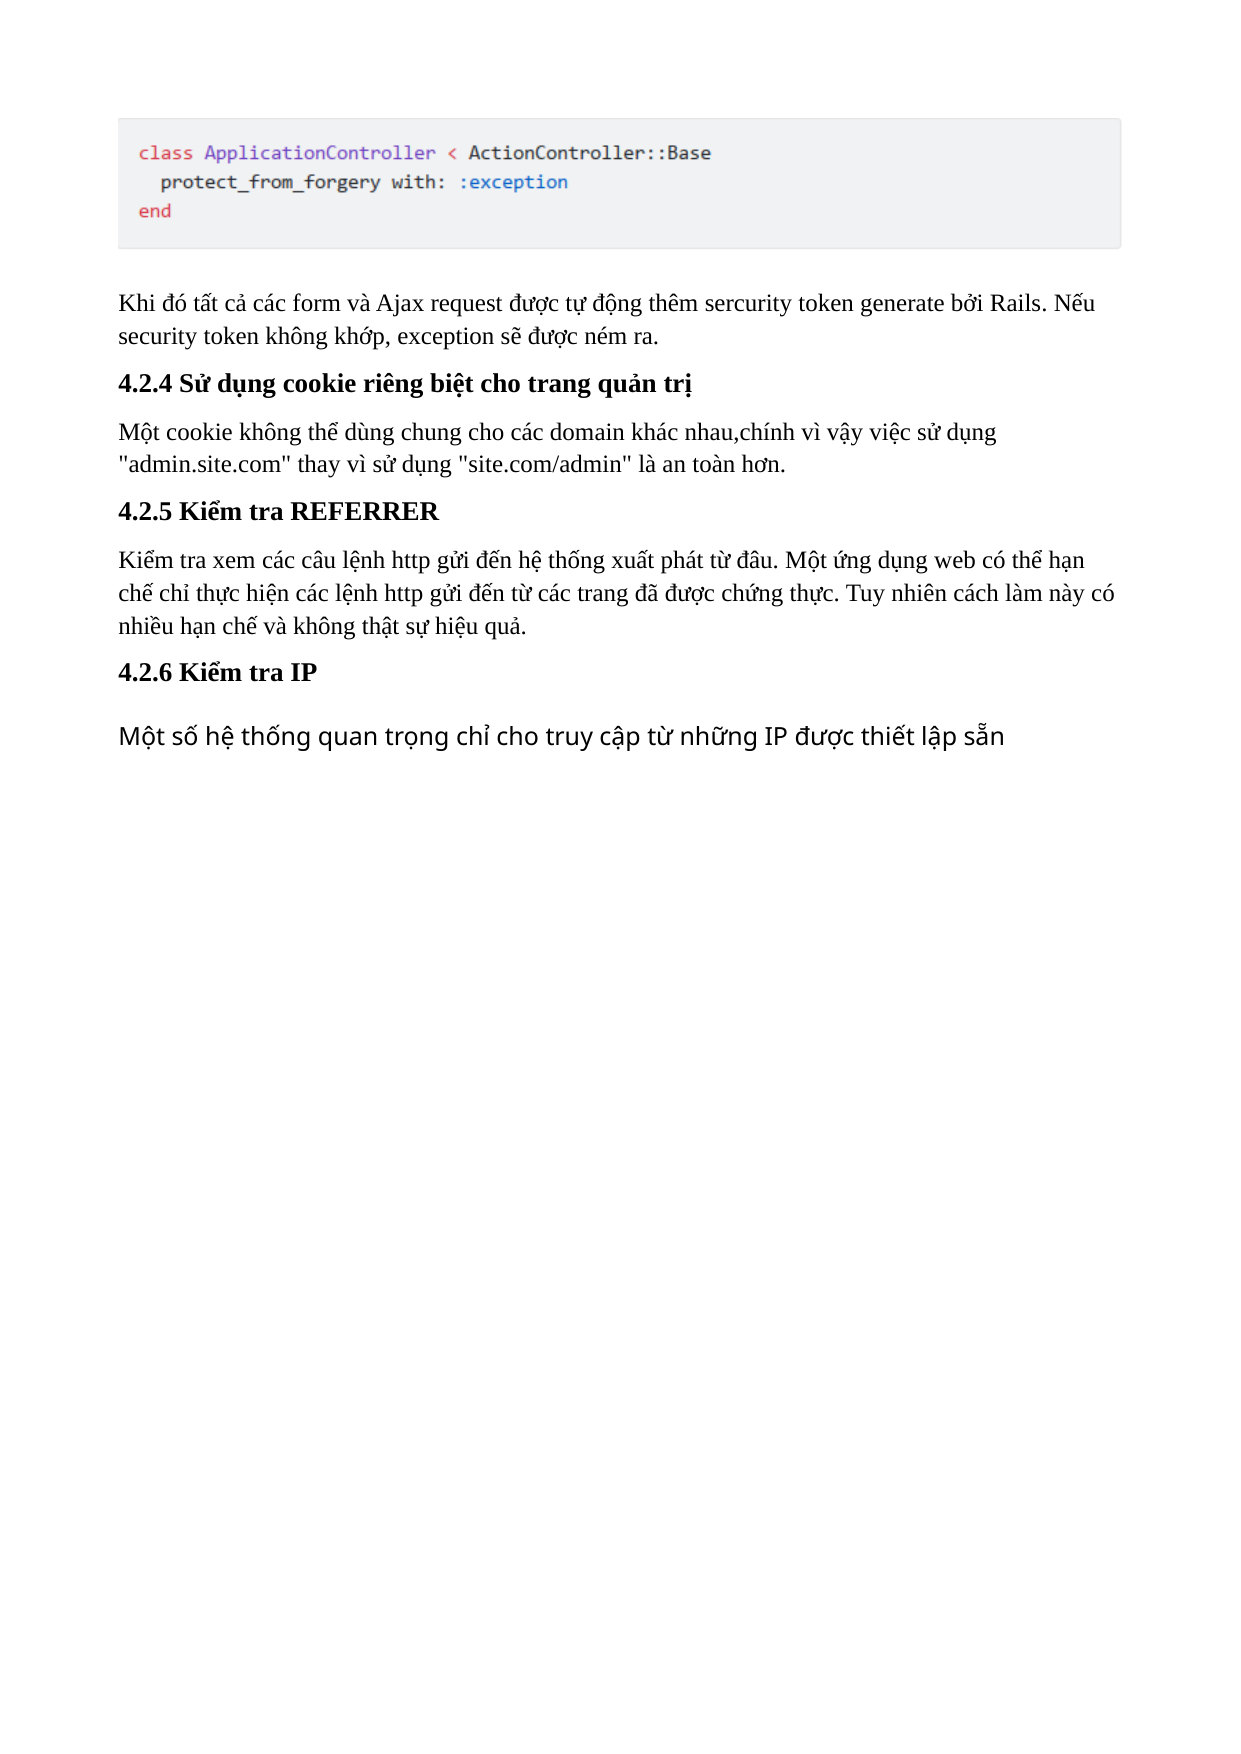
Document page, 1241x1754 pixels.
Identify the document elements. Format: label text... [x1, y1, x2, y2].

picture [118, 118, 1123, 252]
subtitle Một số hệ thống quan trọng chỉ cho truy cập từ những IP được thiết lập sẵn [118, 719, 1122, 753]
subtitle 4.2.6 Kiểm tra IP [118, 656, 1122, 688]
text Một cookie không thể dùng chung cho các domain khác nhau,chính vì vậy việc sử dụng "admin.site.com" thay vì sử dụng "site.com/admin" là an toàn hơn. [118, 417, 1122, 478]
subtitle 4.2.4 Sử dụng cookie riêng biệt cho trang quản trị [118, 367, 1122, 398]
text Khi đó tất cả các form và Ajax request được tự động thêm sercurity token generate bởi Rails. Nếu security token không khớp, exception sẽ được ném ra. [118, 288, 1122, 350]
subtitle 4.2.5 Kiểm tra REFERRER [118, 495, 1122, 526]
text Kiểm tra xem các câu lệnh http gửi đến hệ thống xuất phát từ đâu. Một ứng dụng web có thể hạn chế chỉ thực hiện các lệnh http gửi đến từ các trang đã được chứng thực. Tuy nhiên cách làm này có nhiều hạn chế và không thật sự hiệu quả. [118, 545, 1122, 640]
